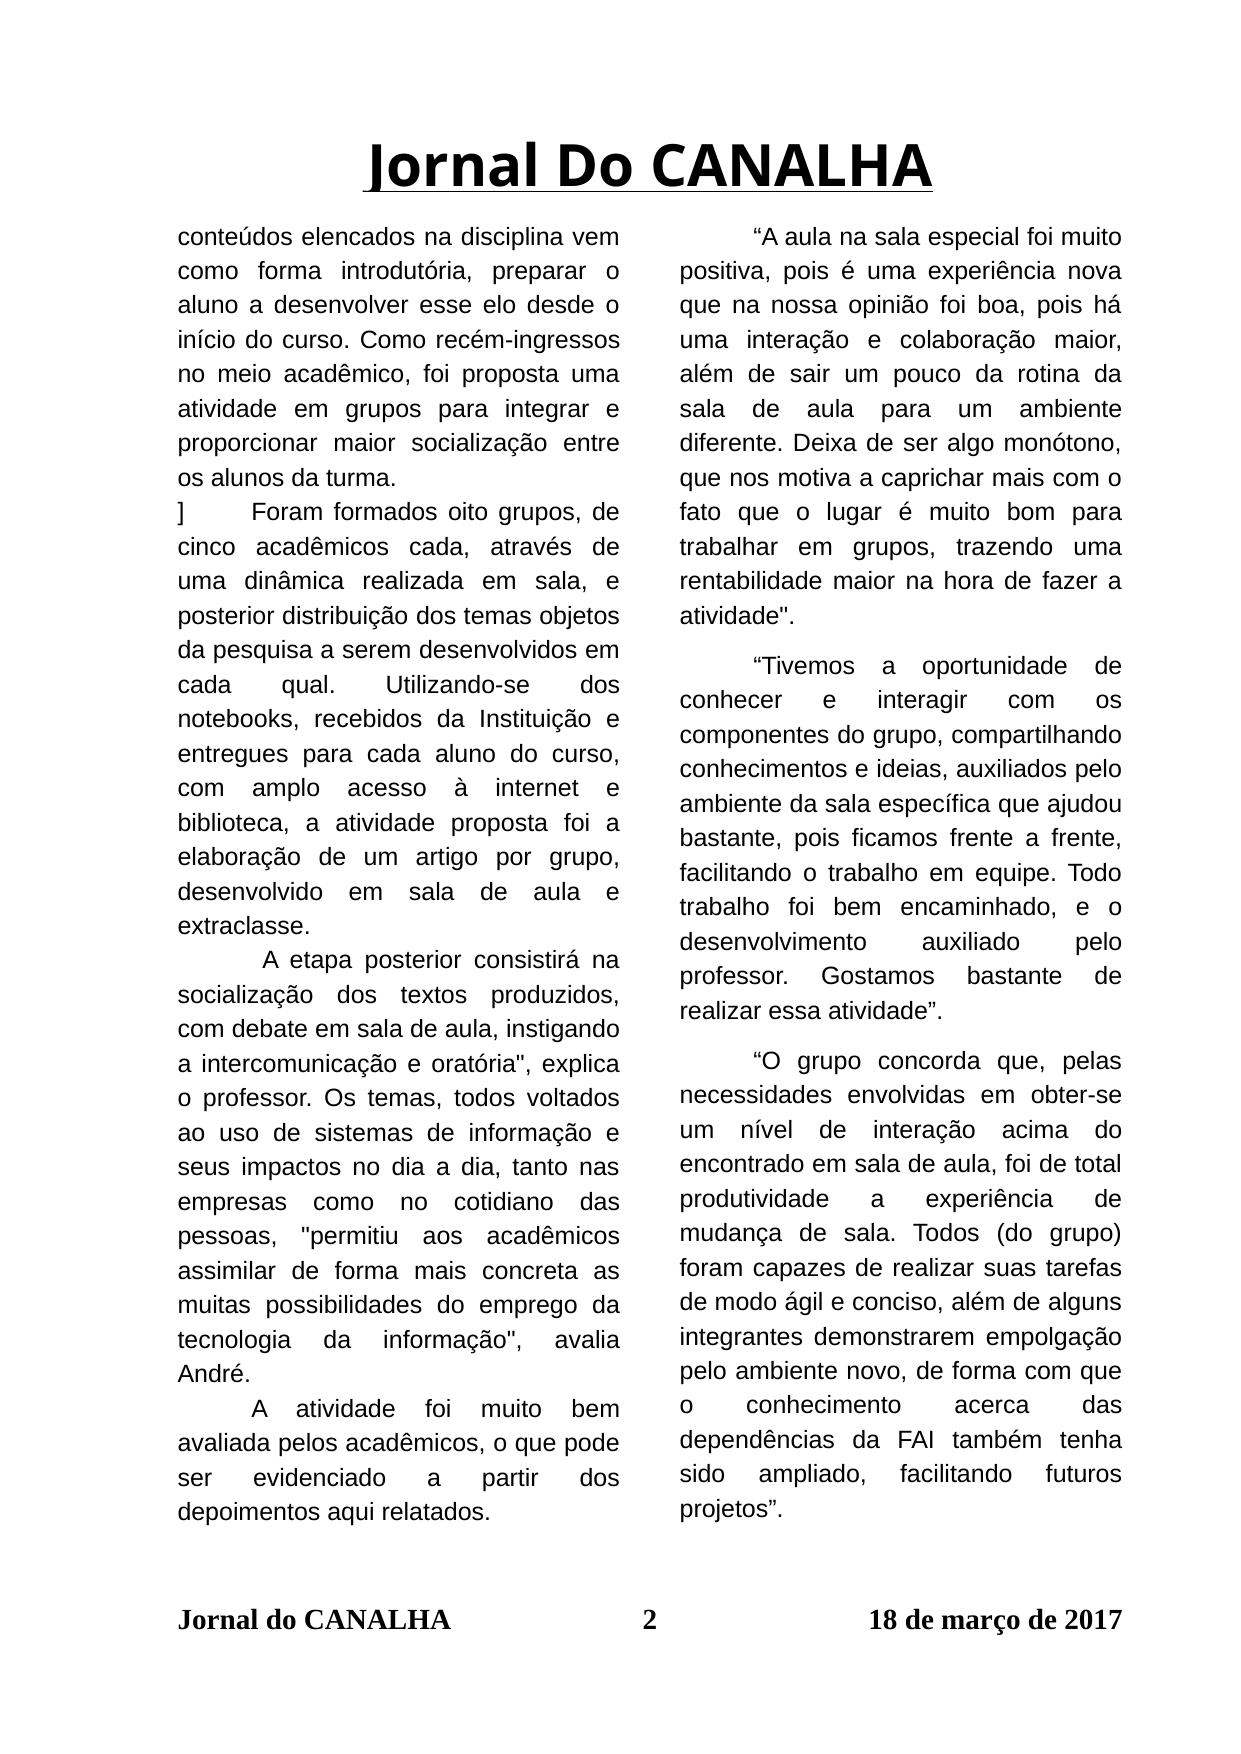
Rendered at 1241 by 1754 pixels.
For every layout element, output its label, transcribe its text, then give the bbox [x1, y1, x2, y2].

text conteúdos elencados na disciplina vem como forma introdutória, preparar o aluno a desenvolver esse elo desde o início do curso. Como recém-ingressos no meio acadêmico, foi proposta uma atividade em grupos para integrar e proporcionar maior socialização entre os alunos da turma. [177, 221, 620, 492]
text “A aula na sala especial foi muito positiva, pois é uma experiência nova que na nossa opinião foi boa, pois há uma interação e colaboração maior, além de sair um pouco da rotina da sala de aula para um ambiente diferente. Deixa de ser algo monótono, que nos motiva a caprichar mais com o fato que o lugar é muito bom para trabalhar em grupos, trazendo uma rentabilidade maior na hora de fazer a atividade". [679, 221, 1122, 629]
text ] Foram formados oito grupos, de cinco acadêmicos cada, através de uma dinâmica realizada em sala, e posterior distribuição dos temas objetos da pesquisa a serem desenvolvidos em cada qual. Utilizando-se dos notebooks, recebidos da Instituição e entregues para cada aluno do curso, com amplo acesso à internet e biblioteca, a atividade proposta foi a elaboração de um artigo por grupo, desenvolvido em sala de aula e extraclasse. [177, 497, 620, 940]
text A etapa posterior consistirá na socialização dos textos produzidos, com debate em sala de aula, instigando a intercomunicação e oratória", explica o professor. Os temas, todos voltados ao uso de sistemas de informação e seus impactos no dia a dia, tanto nas empresas como no cotidiano das pessoas, "permitiu aos acadêmicos assimilar de forma mais concreta as muitas possibilidades do emprego da tecnologia da informação", avalia André. [177, 946, 620, 1388]
text “Tivemos a oportunidade de conhecer e interagir com os componentes do grupo, compartilhando conhecimentos e ideias, auxiliados pelo ambiente da sala específica que ajudou bastante, pois ficamos frente a frente, facilitando o trabalho em equipe. Todo trabalho foi bem encaminhado, e o desenvolvimento auxiliado pelo professor. Gostamos bastante de realizar essa atividade”. [679, 651, 1122, 1024]
text “O grupo concorda que, pelas necessidades envolvidas em obter-se um nível de interação acima do encontrado em sala de aula, foi de total produtividade a experiência de mudança de sala. Todos (do grupo) foram capazes de realizar suas tarefas de modo ágil e conciso, além de alguns integrantes demonstrarem empolgação pelo ambiente novo, de forma com que o conhecimento acerca das dependências da FAI também tenha sido ampliado, facilitando futuros projetos”. [679, 1046, 1122, 1523]
text A atividade foi muito bem avaliada pelos acadêmicos, o que pode ser evidenciado a partir dos depoimentos aqui relatados. [177, 1394, 620, 1526]
